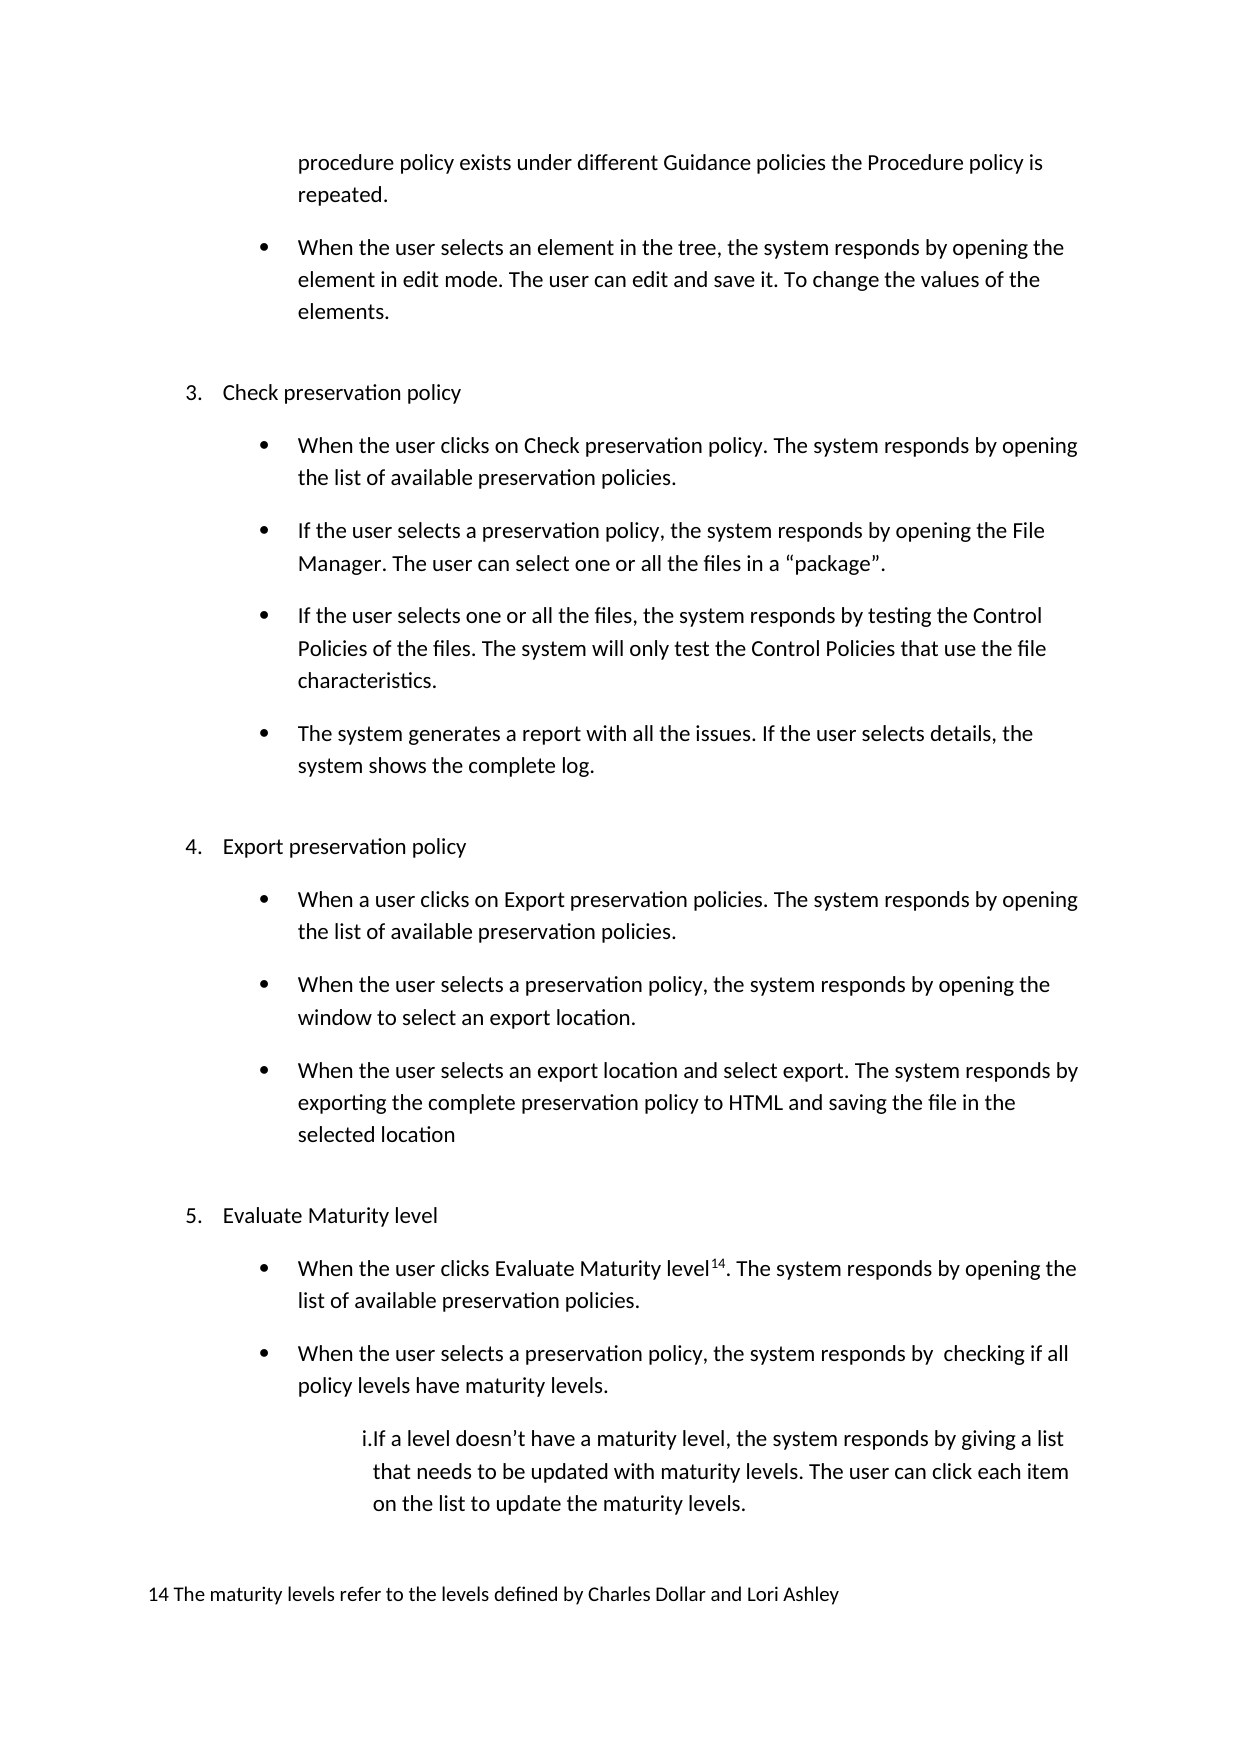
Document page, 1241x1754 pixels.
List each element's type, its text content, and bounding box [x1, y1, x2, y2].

list Check preservation policy [185, 378, 1093, 406]
list Evaluate Maturity level [185, 1201, 1093, 1229]
list The maturity levels refer to the levels defined by Charles Dollar and Lori Ashley [148, 1581, 1093, 1606]
list When a user clicks on Export preservation policies. The system responds by opening the list of available preservation policies. [260, 885, 1093, 946]
list The system generates a report with all the issues. If the user selects details, the system shows the complete log. [260, 719, 1093, 779]
list When the user clicks on Check preservation policy. The system responds by opening the list of available preservation policies. [260, 431, 1093, 491]
list When the user selects a preservation policy, the system responds by checking if all policy levels have maturity levels. [260, 1339, 1093, 1399]
list procedure policy exists under different Guidance policies the Procedure policy is repeated. [260, 148, 1093, 208]
list If the user selects one or all the files, the system responds by testing the Control Policies of the files. The system will only test the Control Policies that use the file characteristics. [260, 602, 1093, 694]
list If a level doesn’t have a maturity level, the system responds by giving a list that needs to be updated with maturity levels. The user can click each item on the list to update the maturity levels. [354, 1424, 1093, 1517]
list Export preservation policy [185, 832, 1093, 860]
list If the user selects a preservation policy, the system responds by opening the File Manager. The user can select one or all the files in a “package”. [260, 516, 1093, 577]
list When the user clicks Evaluate Maturity level. The system responds by opening the list of available preservation policies. [260, 1254, 1093, 1314]
list When the user selects an export location and select export. The system responds by exporting the complete preservation policy to HTML and saving the file in the selected location [260, 1056, 1093, 1148]
list When the user selects an element in the tree, the system responds by opening the element in edit mode. The user can edit and save it. To change the values of the elements. [260, 233, 1093, 325]
list When the user selects a preservation policy, the system responds by opening the window to select an export location. [260, 971, 1093, 1031]
